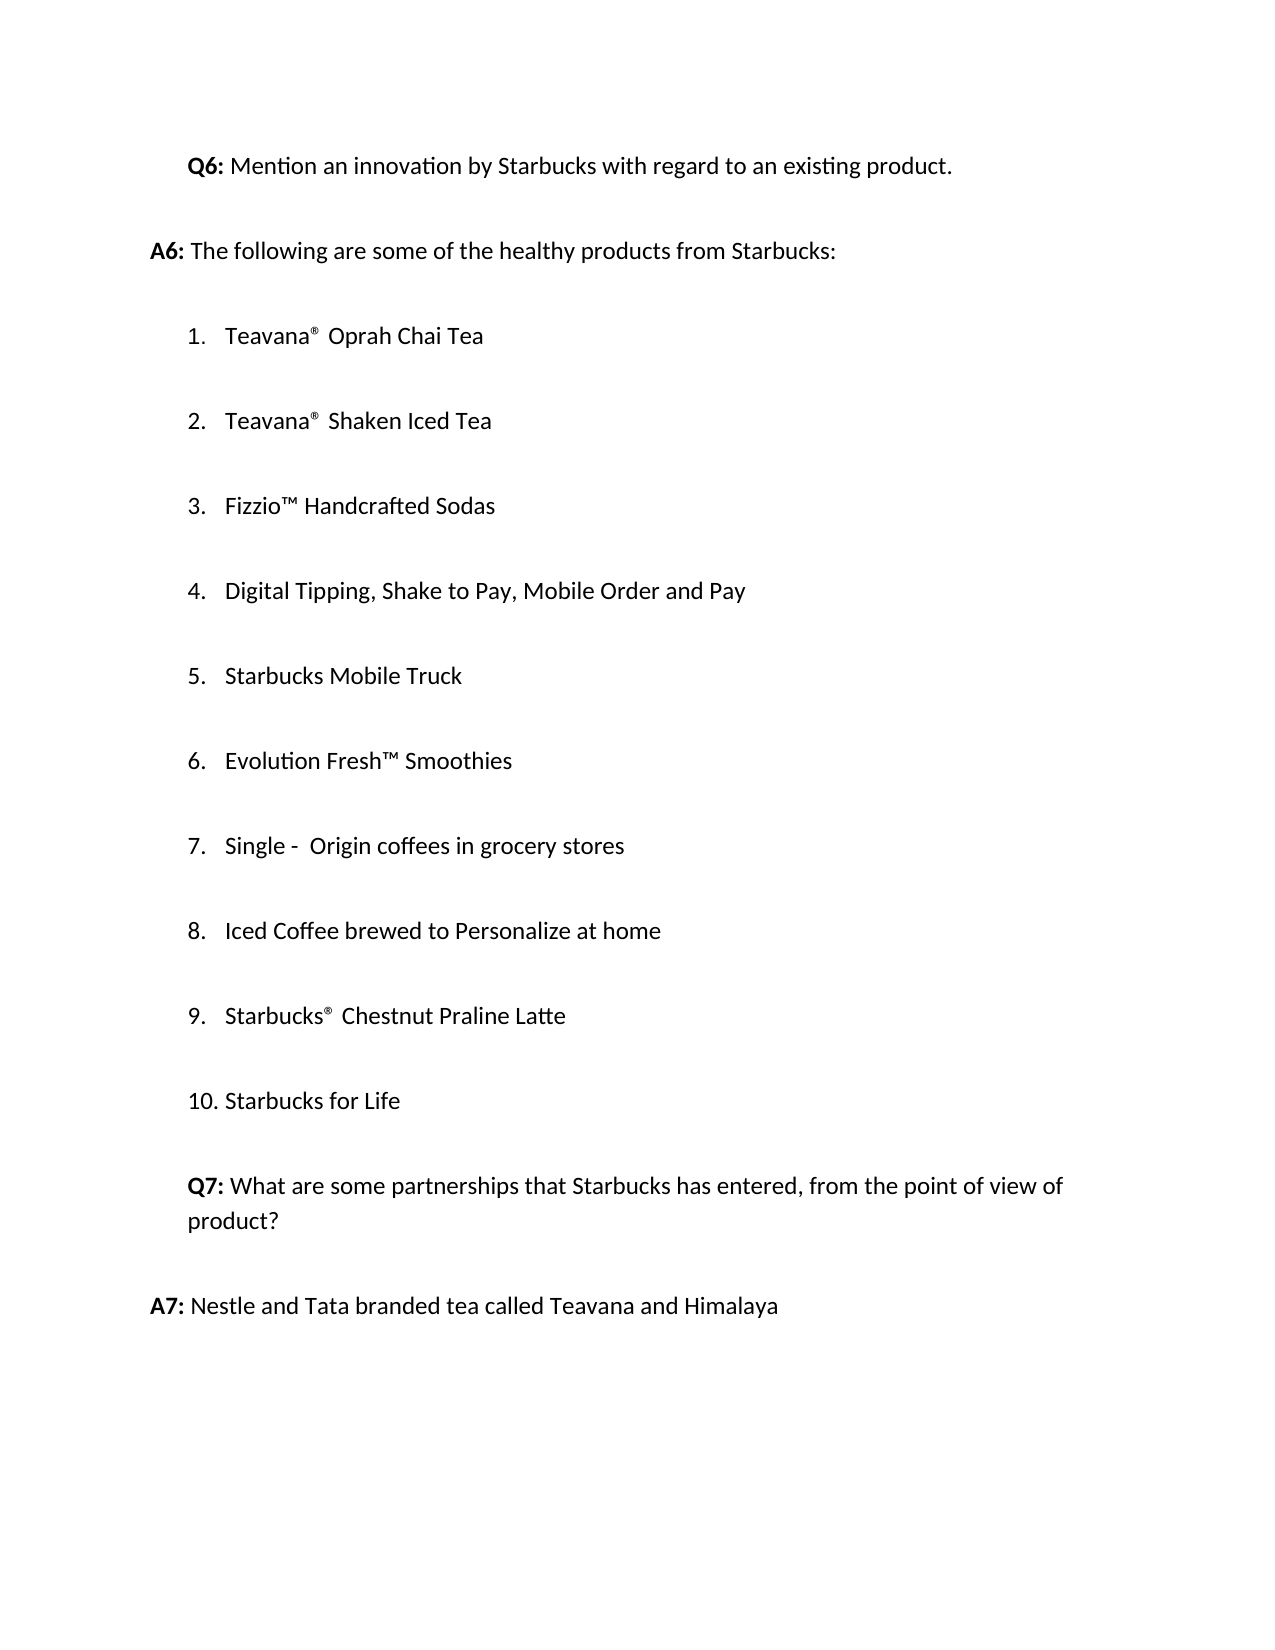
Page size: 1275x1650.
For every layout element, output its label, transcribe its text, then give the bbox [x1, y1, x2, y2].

list Starbucks® Chestnut Praline Latte [187, 1000, 1125, 1031]
list Teavana® Shaken Iced Tea [187, 405, 1125, 436]
list Digital Tipping, Shake to Pay, Mobile Order and Pay [187, 575, 1125, 606]
text A6: The following are some of the healthy products from Starbucks: [150, 235, 1125, 266]
list Starbucks for Life [187, 1085, 1125, 1116]
list Iced Coffee brewed to Personalize at home [187, 915, 1125, 946]
text A7: Nestle and Tata branded tea called Teavana and Himalaya [150, 1290, 1125, 1321]
list Evolution Fresh™ Smoothies [187, 745, 1125, 776]
list Fizzio™ Handcrafted Sodas [187, 490, 1125, 521]
text Q6: Mention an innovation by Starbucks with regard to an existing product. [187, 150, 1125, 181]
list Teavana® Oprah Chai Tea [187, 320, 1125, 351]
list Single - Origin coffees in grocery stores [187, 830, 1125, 861]
text Q7: What are some partnerships that Starbucks has entered, from the point of view of product? [187, 1170, 1125, 1236]
list Starbucks Mobile Truck [187, 660, 1125, 691]
